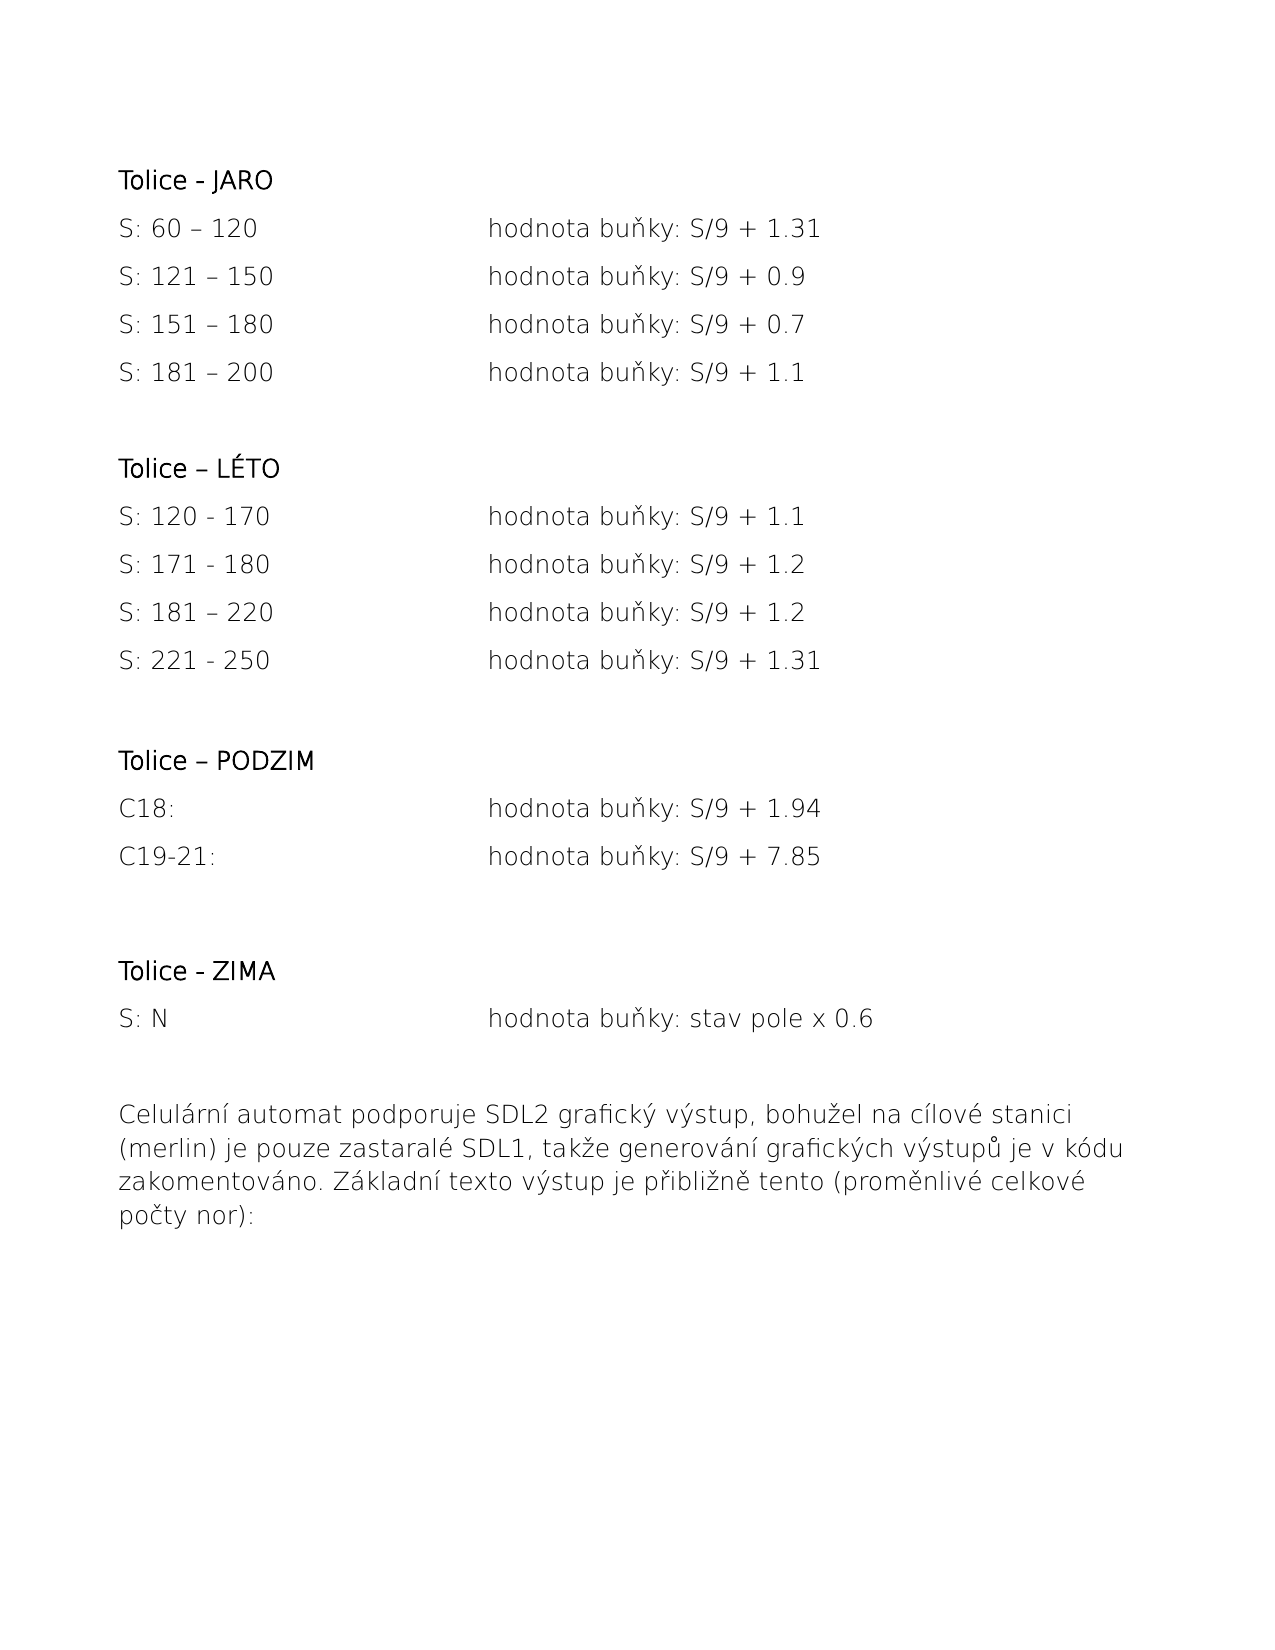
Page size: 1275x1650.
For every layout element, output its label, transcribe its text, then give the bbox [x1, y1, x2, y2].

text Tolice - ZIMA [118, 956, 1157, 986]
text S: 181 – 200 hodnota buňky: S/9 + 1.1 [118, 358, 1157, 387]
text S: N hodnota buňky: stav pole x 0.6 [118, 1004, 1157, 1034]
text S: 221 - 250 hodnota buňky: S/9 + 1.31 [118, 646, 1157, 676]
text S: 60 – 120 hodnota buňky: S/9 + 1.31 [118, 214, 1157, 243]
text Celulární automat podporuje SDL2 grafický výstup, bohužel na cílové stanici (merlin) je pouze zastaralé SDL1, takže generování grafických výstupů je v kódu zakomentováno. Základní texto výstup je přibližně tento (proměnlivé celkové počty nor): [118, 1100, 1157, 1230]
text C18: hodnota buňky: S/9 + 1.94 [118, 794, 1157, 823]
text C19-21: hodnota buňky: S/9 + 7.85 [118, 842, 1157, 871]
text S: 151 – 180 hodnota buňky: S/9 + 0.7 [118, 310, 1157, 339]
text S: 181 – 220 hodnota buňky: S/9 + 1.2 [118, 598, 1157, 627]
text S: 171 - 180 hodnota buňky: S/9 + 1.2 [118, 550, 1157, 579]
text Tolice - JARO [118, 166, 1157, 195]
text Tolice – PODZIM [118, 746, 1157, 775]
text Tolice – LÉTO [118, 454, 1157, 483]
text S: 121 – 150 hodnota buňky: S/9 + 0.9 [118, 262, 1157, 291]
text S: 120 - 170 hodnota buňky: S/9 + 1.1 [118, 502, 1157, 531]
